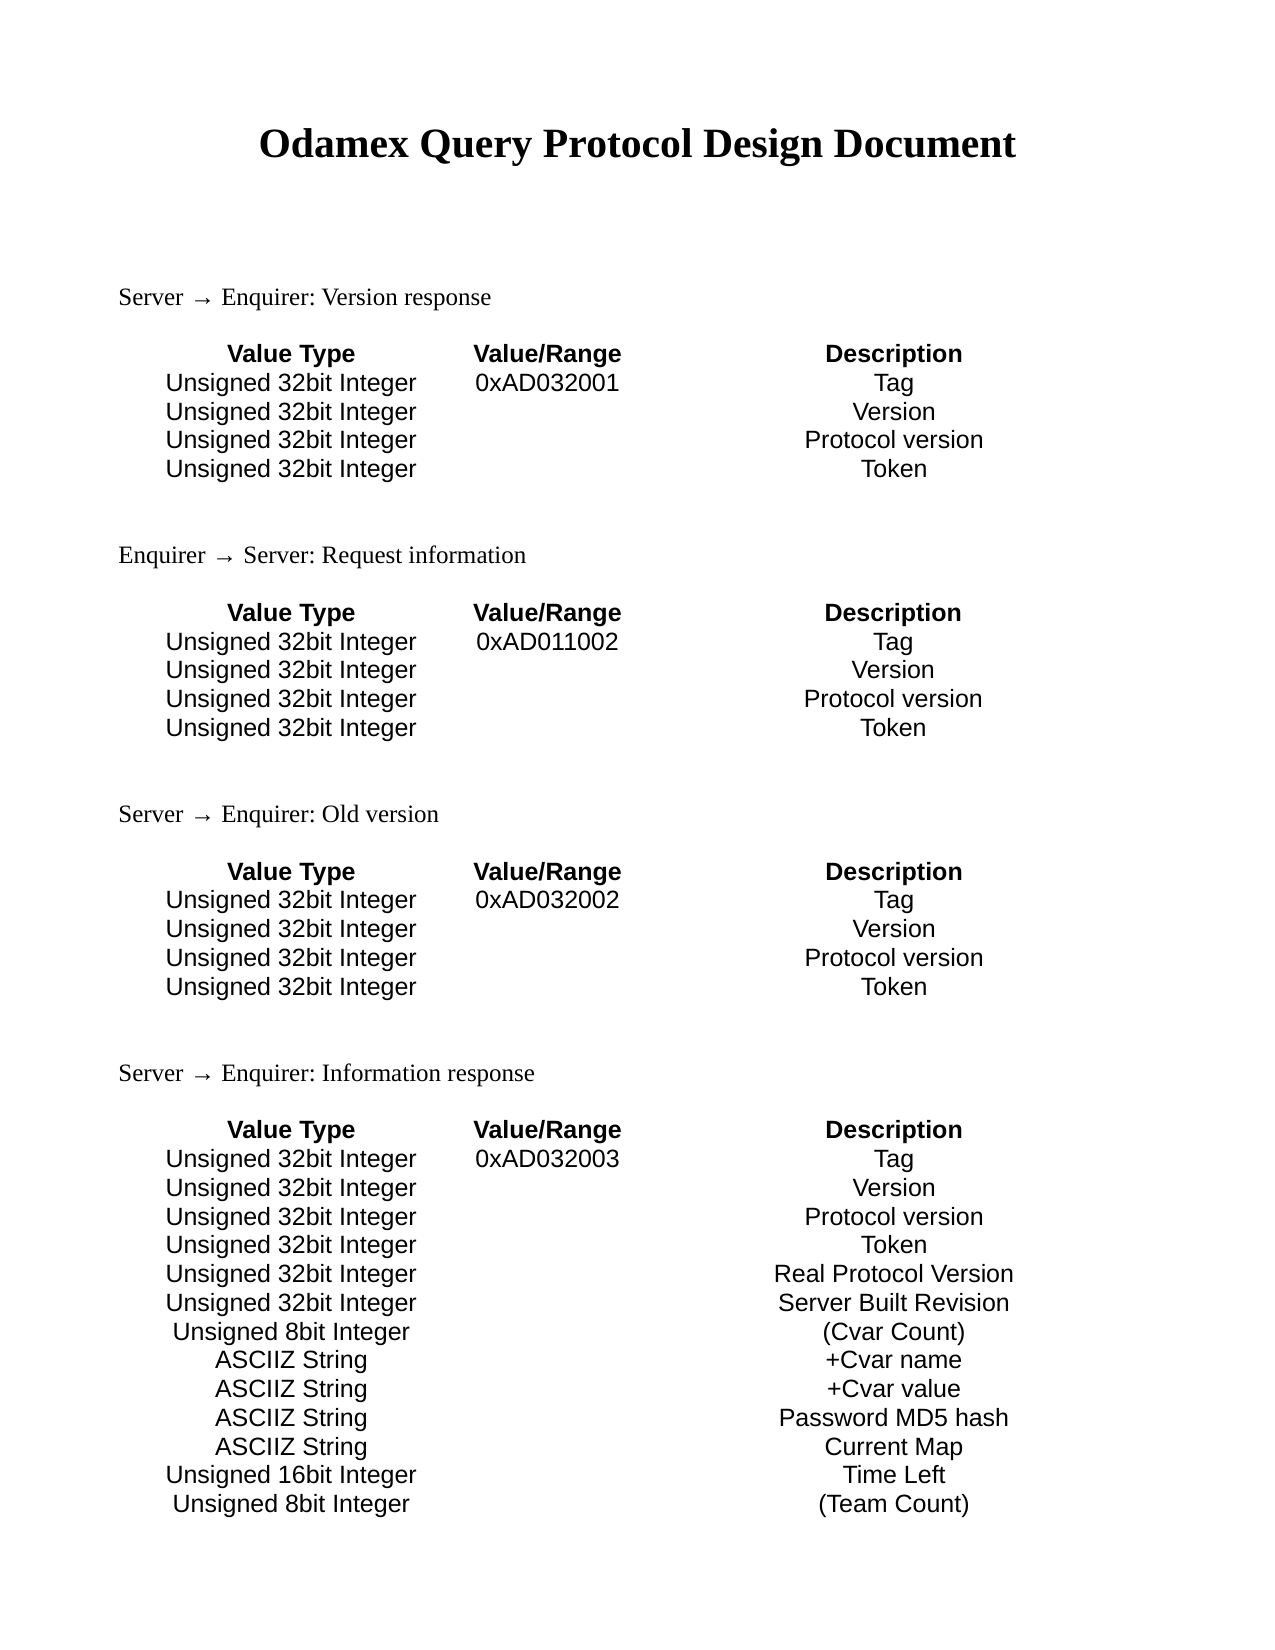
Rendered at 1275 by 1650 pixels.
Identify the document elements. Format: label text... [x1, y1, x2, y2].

table_cell Password MD5 hash [631, 1403, 1157, 1432]
table_cell Unsigned 32bit Integer [118, 397, 464, 426]
table_cell Time Left [631, 1461, 1157, 1489]
table_cell Tag [631, 368, 1157, 397]
table_cell 0xAD032001 [464, 368, 631, 397]
table_header Value Type [118, 1116, 464, 1144]
table_cell Version [631, 914, 1157, 943]
table_cell Unsigned 32bit Integer [118, 426, 464, 454]
table_cell [464, 972, 631, 1001]
table_cell Version [631, 1173, 1157, 1202]
text Server → Enquirer: Information response [118, 1058, 1157, 1087]
table_cell (Team Count) [631, 1489, 1157, 1518]
table_cell ASCIIZ String [118, 1346, 464, 1374]
table_cell [464, 1489, 631, 1518]
table_cell [464, 1432, 631, 1461]
table_cell [464, 1173, 631, 1202]
table_cell Protocol version [630, 684, 1156, 713]
table_cell Unsigned 32bit Integer [118, 1144, 464, 1173]
table_cell [464, 426, 631, 454]
table_cell [464, 1346, 631, 1374]
table_cell Protocol version [631, 1202, 1157, 1231]
table_cell Unsigned 32bit Integer [118, 454, 464, 483]
table_cell Token [631, 454, 1157, 483]
table_cell Tag [631, 886, 1157, 914]
table_cell Unsigned 32bit Integer [118, 972, 464, 1001]
table_cell [464, 1231, 631, 1259]
table_header Value Type [118, 339, 464, 368]
table_header Value Type [118, 857, 464, 886]
table_cell Protocol version [631, 426, 1157, 454]
table_cell Unsigned 32bit Integer [118, 656, 464, 684]
table_cell [464, 656, 630, 684]
table_cell Unsigned 32bit Integer [118, 886, 464, 914]
table_cell Version [631, 397, 1157, 426]
table_cell Unsigned 32bit Integer [118, 914, 464, 943]
table_cell 0xAD032002 [464, 886, 631, 914]
table_cell Current Map [631, 1432, 1157, 1461]
table_cell Unsigned 32bit Integer [118, 713, 464, 742]
table_cell Unsigned 32bit Integer [118, 1288, 464, 1317]
table_cell [464, 943, 631, 972]
text Server → Enquirer: Old version [118, 799, 1157, 828]
table_cell Unsigned 32bit Integer [118, 368, 464, 397]
table_cell [464, 454, 631, 483]
table_cell Unsigned 32bit Integer [118, 1259, 464, 1288]
table_cell Token [631, 1231, 1157, 1259]
table_header Value Type [118, 598, 464, 627]
table_header Value/Range [464, 857, 631, 886]
table_cell [464, 914, 631, 943]
table_header Value/Range [464, 1116, 631, 1144]
table_cell Tag [631, 1144, 1157, 1173]
table_cell Version [630, 656, 1156, 684]
table_cell +Cvar value [631, 1374, 1157, 1403]
table_cell Protocol version [631, 943, 1157, 972]
table_cell [464, 713, 630, 742]
table_header Description [631, 1116, 1157, 1144]
table_cell Unsigned 8bit Integer [118, 1489, 464, 1518]
table_cell Unsigned 32bit Integer [118, 1173, 464, 1202]
table_header Description [631, 857, 1157, 886]
table_cell [464, 1259, 631, 1288]
table_cell Token [630, 713, 1156, 742]
table_cell (Cvar Count) [631, 1317, 1157, 1346]
table_header Description [631, 339, 1157, 368]
table_cell Token [631, 972, 1157, 1001]
table_cell ASCIIZ String [118, 1374, 464, 1403]
table_cell Server Built Revision [631, 1288, 1157, 1317]
table_cell Real Protocol Version [631, 1259, 1157, 1288]
table_cell [464, 684, 630, 713]
text Server → Enquirer: Version response [118, 282, 1157, 311]
table_cell [464, 1288, 631, 1317]
table_cell Unsigned 32bit Integer [118, 684, 464, 713]
table_cell [464, 397, 631, 426]
table_header Value/Range [464, 598, 630, 627]
table_cell Tag [630, 627, 1156, 656]
table_cell [464, 1461, 631, 1489]
text Enquirer → Server: Request information [118, 541, 1157, 569]
table_cell [464, 1403, 631, 1432]
table_cell Unsigned 8bit Integer [118, 1317, 464, 1346]
table_cell 0xAD032003 [464, 1144, 631, 1173]
table_cell Unsigned 32bit Integer [118, 627, 464, 656]
table_cell +Cvar name [631, 1346, 1157, 1374]
table_cell ASCIIZ String [118, 1403, 464, 1432]
table_cell Unsigned 16bit Integer [118, 1461, 464, 1489]
table_cell Unsigned 32bit Integer [118, 1202, 464, 1231]
table_header Description [630, 598, 1156, 627]
table_cell Unsigned 32bit Integer [118, 1231, 464, 1259]
table_cell 0xAD011002 [464, 627, 630, 656]
table_cell [464, 1202, 631, 1231]
table_cell Unsigned 32bit Integer [118, 943, 464, 972]
table_cell [464, 1317, 631, 1346]
table_header Value/Range [464, 339, 631, 368]
table_cell ASCIIZ String [118, 1432, 464, 1461]
table_cell [464, 1374, 631, 1403]
